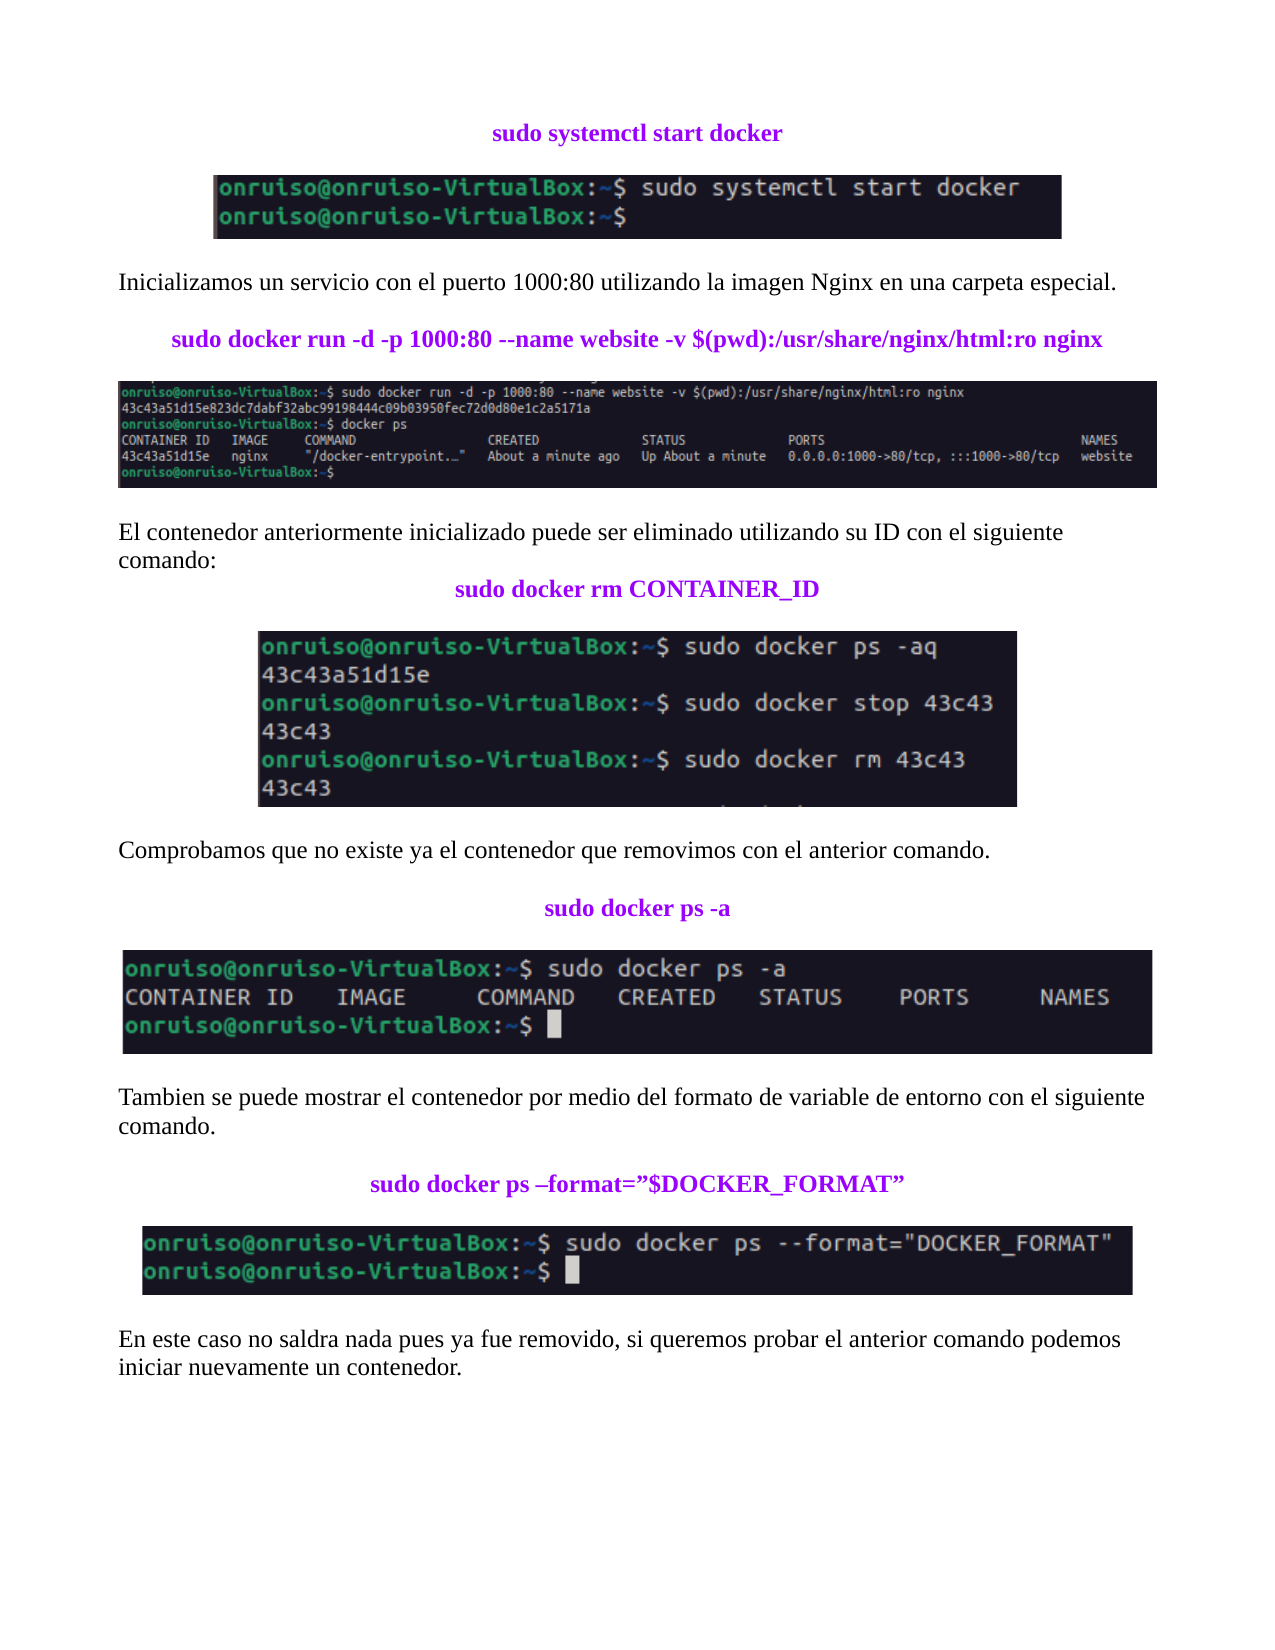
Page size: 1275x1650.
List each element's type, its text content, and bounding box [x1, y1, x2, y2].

text En este caso no saldra nada pues ya fue removido, si queremos probar el anterior comando podemos iniciar nuevamente un contenedor. [118, 1324, 1157, 1381]
text El contenedor anteriormente inicializado puede ser eliminado utilizando su ID con el siguiente comando: [118, 517, 1157, 574]
picture [122, 950, 1153, 1054]
text sudo docker ps –format=”$DOCKER_FORMAT” [118, 1169, 1157, 1197]
text Inicializamos un servicio con el puerto 1000:80 utilizando la imagen Nginx en una carpeta especial. [118, 267, 1157, 296]
text Tambien se puede mostrar el contenedor por medio del formato de variable de entorno con el siguiente comando. [118, 1082, 1157, 1140]
text sudo docker run -d -p 1000:80 --name website -v $(pwd):/usr/share/nginx/html:ro nginx [118, 324, 1157, 353]
text sudo docker rm CONTAINER_ID [118, 574, 1157, 603]
text Comprobamos que no existe ya el contenedor que removimos con el anterior comando. [118, 836, 1157, 864]
picture [257, 631, 1018, 807]
picture [118, 381, 1157, 488]
picture [213, 175, 1062, 239]
picture [142, 1226, 1133, 1295]
text sudo systemctl start docker [118, 118, 1157, 147]
text sudo docker ps -a [118, 893, 1157, 922]
